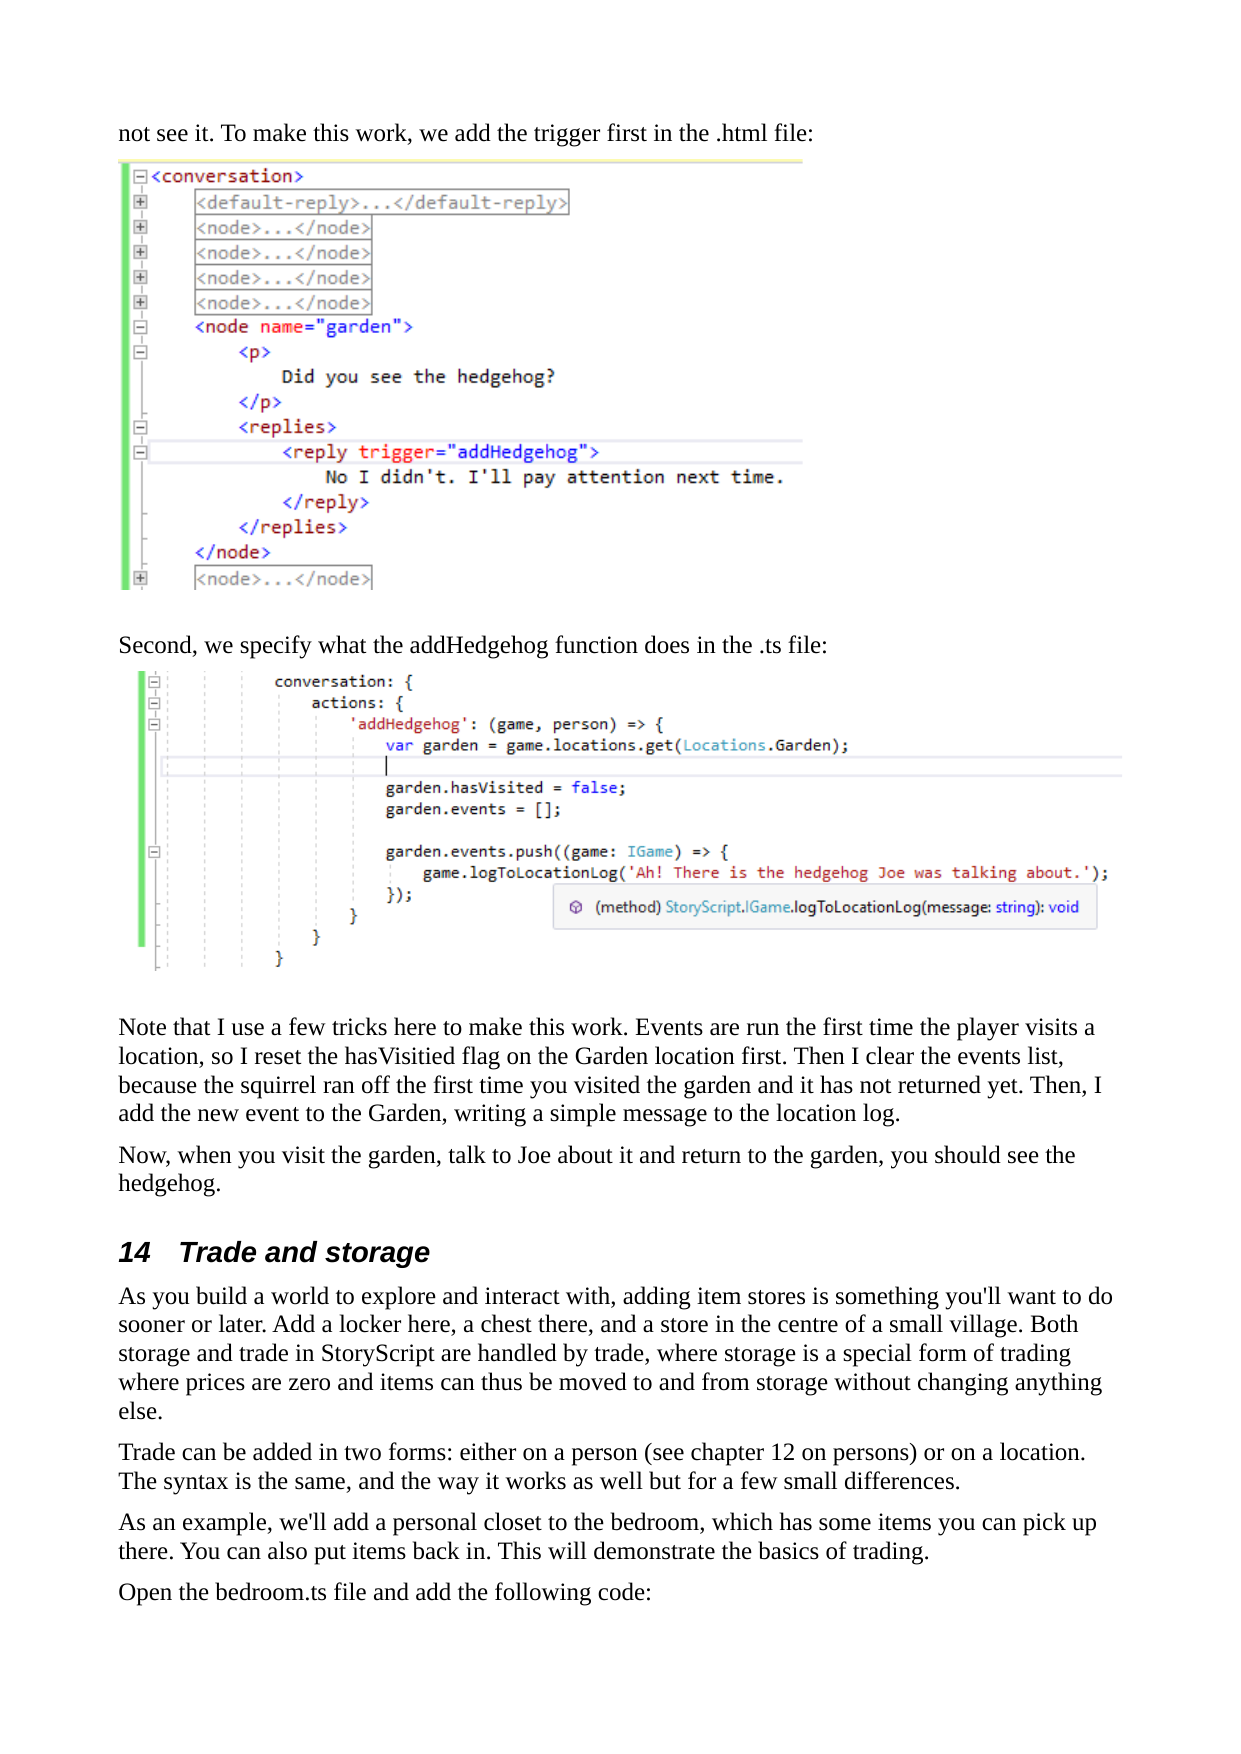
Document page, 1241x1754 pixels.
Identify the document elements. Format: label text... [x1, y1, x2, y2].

text Open the bedroom.ts file and add the following code: [118, 1577, 1122, 1606]
text Now, when you visit the garden, talk to Joe about it and return to the garden, you should see the hedgehog. [118, 1140, 1122, 1197]
text not see it. To make this work, we add the trigger first in the .html file: [118, 118, 1122, 147]
picture [118, 159, 803, 590]
text Note that I use a few tricks here to make this work. Events are run the first time the player visits a location, so I reset the hasVisitied flag on the Garden location first. Then I clear the events list, because the squirrel ran off the first time you visited the garden and it has not returned yet. Then, I add the new event to the Garden, writing a simple message to the location log. [118, 1012, 1122, 1127]
picture [118, 671, 1123, 971]
text As an example, we'll add a personal closet to the bedroom, which has some items you can pick up there. You can also put items back in. This will demonstrate the basics of trading. [118, 1507, 1122, 1564]
text Trade can be added in two forms: either on a person (see chapter 12 on persons) or on a location. The syntax is the same, and the way it works as well but for a few small differences. [118, 1437, 1122, 1494]
text As you build a world to explore and interact with, adding item stores is something you'll want to do sooner or later. Add a locker here, a chest there, and a store in the centre of a small village. Both storage and trade in StoryScript are handled by trade, where storage is a special form of trading where prices are zero and items can thus be moved to and from storage without changing anything else. [118, 1281, 1122, 1424]
text Second, we specify what the addHedgehog function does in the .ts file: [118, 630, 1122, 659]
subtitle Trade and storage [118, 1235, 1122, 1268]
